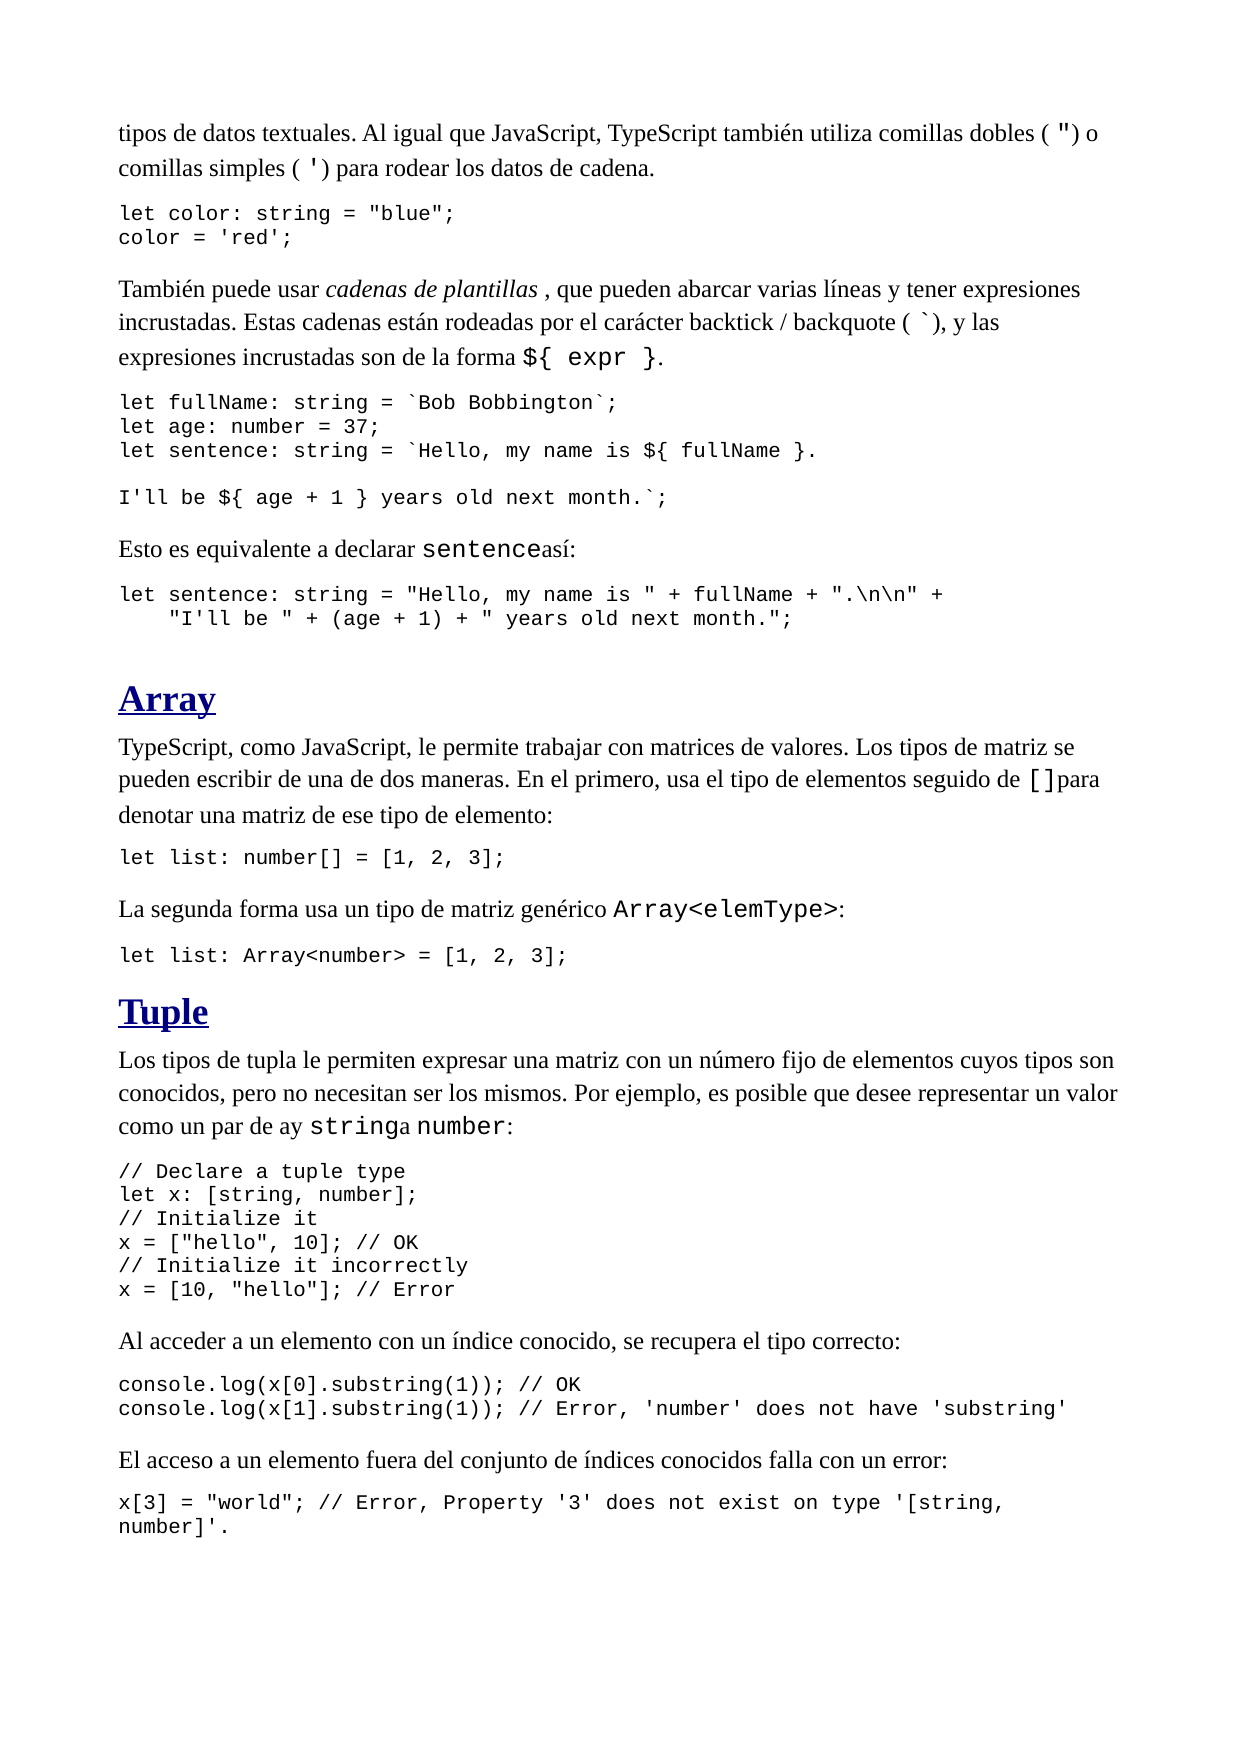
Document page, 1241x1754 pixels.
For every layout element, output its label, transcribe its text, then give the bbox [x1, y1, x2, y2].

subtitle Array [118, 676, 1122, 719]
text // Initialize it [118, 1208, 1122, 1232]
text tipos de datos textuales. Al igual que JavaScript, TypeScript también utiliza comillas dobles ( ") o comillas simples ( ') para rodear los datos de cadena. [118, 118, 1122, 184]
text console.log(x[0].substring(1)); // OK [118, 1374, 1122, 1397]
text let age: number = 37; [118, 416, 1122, 439]
text Los tipos de tupla le permiten expresar una matriz con un número fijo de elementos cuyos tipos son conocidos, pero no necesitan ser los mismos. Por ejemplo, es posible que desee representar un valor como un par de ay stringa number: [118, 1045, 1122, 1142]
text let x: [string, number]; [118, 1184, 1122, 1208]
text let fullName: string = `Bob Bobbington`; [118, 392, 1122, 416]
text "I'll be " + (age + 1) + " years old next month."; [118, 608, 1122, 631]
text x = [10, "hello"]; // Error [118, 1279, 1122, 1303]
text Esto es equivalente a declarar sentenceasí: [118, 534, 1122, 565]
subtitle Tuple [118, 989, 1122, 1032]
text // Initialize it incorrectly [118, 1255, 1122, 1279]
text let list: number[] = [1, 2, 3]; [118, 847, 1122, 871]
text x = ["hello", 10]; // OK [118, 1232, 1122, 1255]
text El acceso a un elemento fuera del conjunto de índices conocidos falla con un error: [118, 1445, 1122, 1473]
text También puede usar cadenas de plantillas , que pueden abarcar varias líneas y tener expresiones incrustadas. Estas cadenas están rodeadas por el carácter backtick / backquote ( `), y las expresiones incrustadas son de la forma ${ expr }. [118, 274, 1122, 373]
text let list: Array<number> = [1, 2, 3]; [118, 944, 1122, 968]
text console.log(x[1].substring(1)); // Error, 'number' does not have 'substring' [118, 1397, 1122, 1421]
text let sentence: string = `Hello, my name is ${ fullName }. [118, 439, 1122, 463]
text TypeScript, como JavaScript, le permite trabajar con matrices de valores. Los tipos de matriz se pueden escribir de una de dos maneras. En el primero, usa el tipo de elementos seguido de []para denotar una matriz de ese tipo de elemento: [118, 732, 1122, 828]
text Al acceder a un elemento con un índice conocido, se recupera el tipo correcto: [118, 1326, 1122, 1355]
text color = 'red'; [118, 227, 1122, 251]
text let color: string = "blue"; [118, 203, 1122, 227]
text let sentence: string = "Hello, my name is " + fullName + ".\n\n" + [118, 584, 1122, 608]
text // Declare a tuple type [118, 1161, 1122, 1184]
text I'll be ${ age + 1 } years old next month.`; [118, 487, 1122, 511]
text La segunda forma usa un tipo de matriz genérico Array<elemType>: [118, 894, 1122, 925]
text x[3] = "world"; // Error, Property '3' does not exist on type '[string, number]'. [118, 1492, 1122, 1540]
